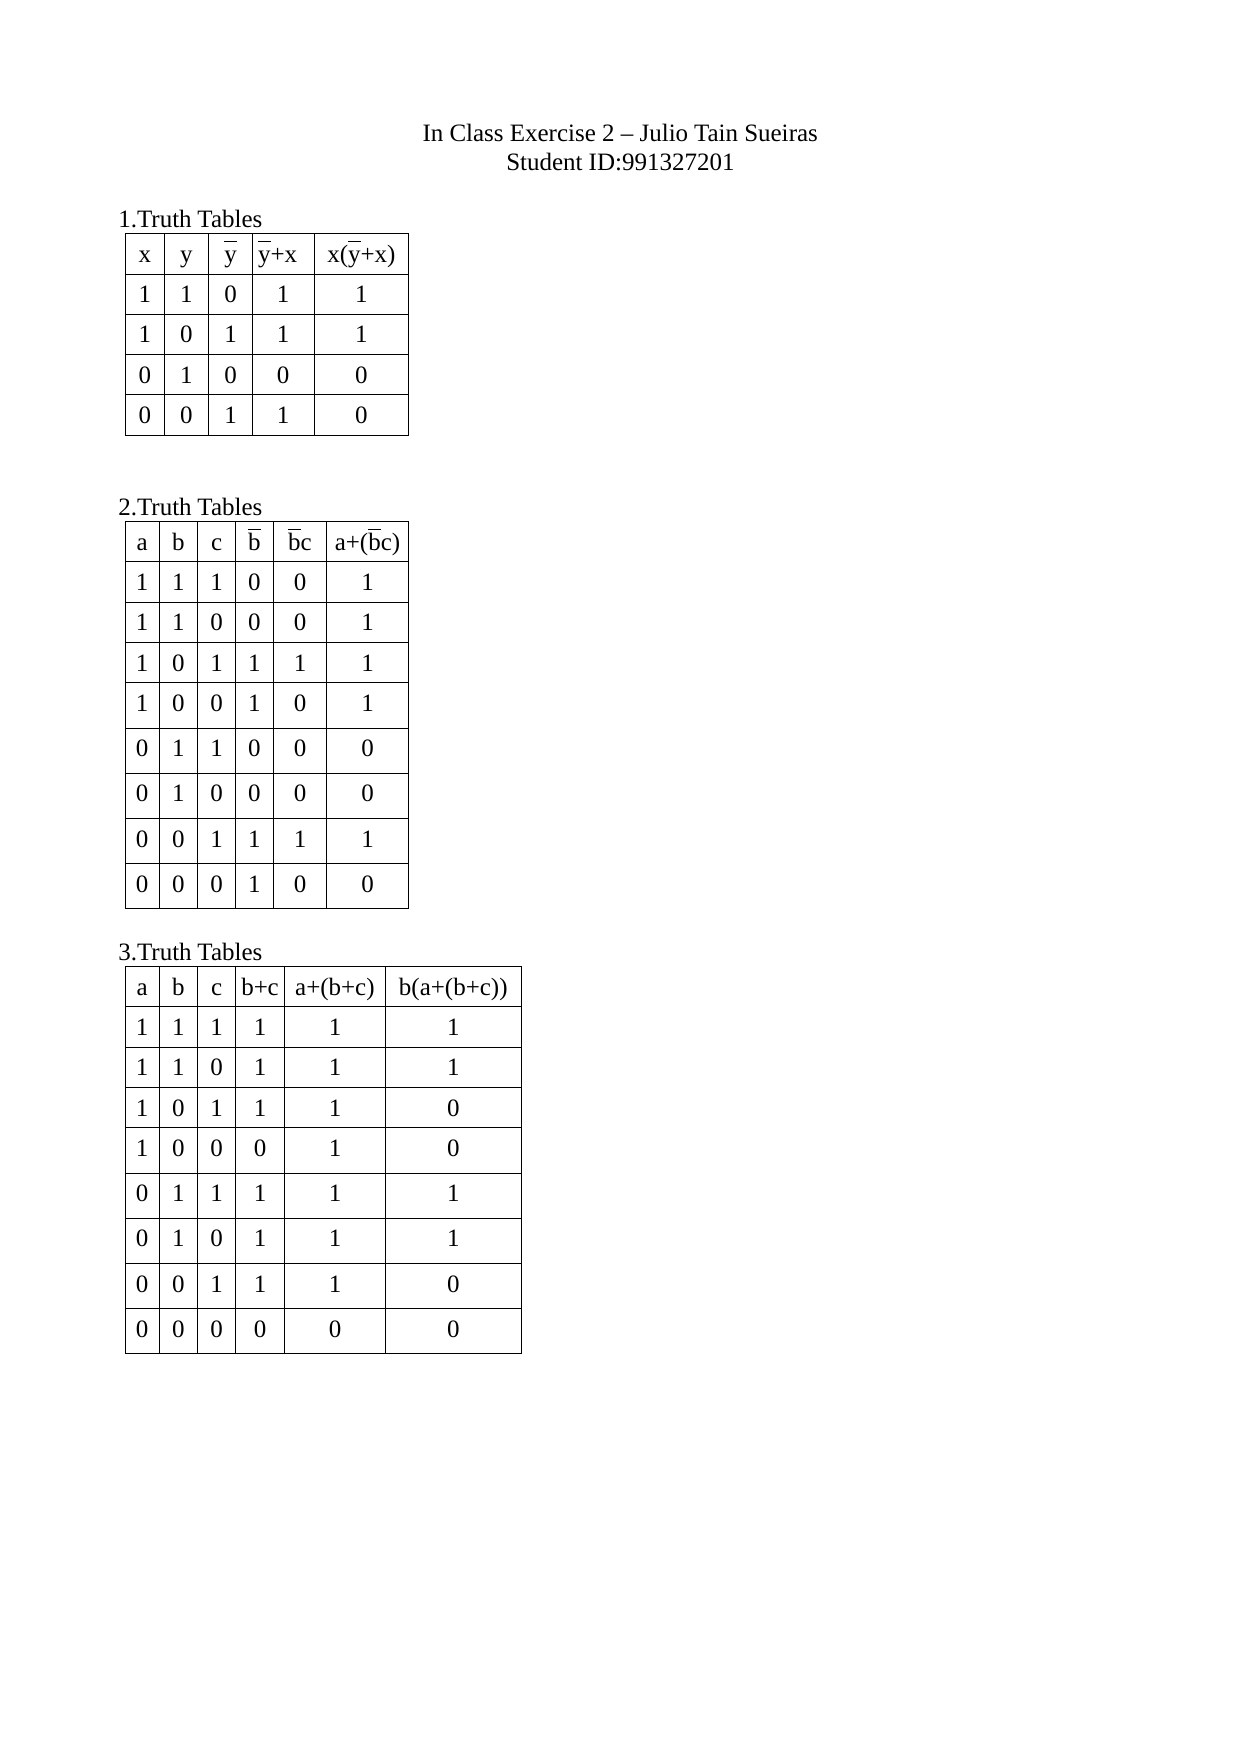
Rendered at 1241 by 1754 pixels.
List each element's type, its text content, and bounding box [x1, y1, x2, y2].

table_cell 1 [386, 1174, 521, 1218]
table_header x(y+x) [315, 234, 408, 273]
table_cell 0 [209, 355, 252, 394]
text Student ID:991327201 [118, 147, 1122, 176]
table_cell 0 [126, 774, 159, 818]
table_cell 1 [285, 1048, 385, 1087]
table_cell 0 [236, 774, 273, 818]
table_cell 0 [236, 603, 273, 642]
table_cell 1 [165, 355, 208, 394]
table_cell 1 [285, 1264, 385, 1308]
table_cell 0 [126, 395, 164, 435]
table_cell 0 [160, 1309, 197, 1353]
table_cell 1 [274, 643, 326, 682]
table_cell 1 [236, 1264, 284, 1308]
table_cell 0 [386, 1309, 521, 1353]
table_cell 1 [198, 1007, 235, 1047]
table_cell 1 [236, 1219, 284, 1263]
table_cell 1 [198, 643, 235, 682]
table_cell 0 [198, 1309, 235, 1353]
table_cell 0 [160, 1088, 197, 1127]
table_cell 0 [126, 729, 159, 773]
table_header c [198, 967, 235, 1006]
table_cell 0 [198, 1128, 235, 1172]
text In Class Exercise 2 – Julio Tain Sueiras [118, 118, 1122, 147]
table_cell 0 [198, 1048, 235, 1087]
table_cell 1 [198, 1088, 235, 1127]
table_cell 1 [315, 315, 408, 354]
table_cell 1 [236, 1007, 284, 1047]
table_cell 1 [126, 275, 164, 314]
table_cell 0 [386, 1264, 521, 1308]
table_cell 1 [236, 643, 273, 682]
table_cell 0 [327, 864, 408, 908]
table_cell 0 [160, 643, 197, 682]
table_cell 1 [327, 603, 408, 642]
table_header b [160, 522, 197, 561]
table_cell 0 [274, 729, 326, 773]
table_header b+c [236, 967, 284, 1006]
table_header a [126, 522, 159, 561]
table_cell 0 [126, 864, 159, 908]
table_cell 0 [236, 562, 273, 602]
table_cell 1 [274, 819, 326, 863]
table_cell 1 [160, 1007, 197, 1047]
table_header x [126, 234, 164, 273]
table_header b(a+(b+c)) [386, 967, 521, 1006]
table_header y [165, 234, 208, 273]
table_cell 1 [327, 562, 408, 602]
table_cell 0 [198, 683, 235, 727]
text 1.Truth Tables [118, 204, 1122, 233]
table_cell 1 [253, 315, 314, 354]
table_cell 1 [160, 774, 197, 818]
table_cell 1 [315, 275, 408, 314]
text 3.Truth Tables [118, 937, 1122, 966]
table_cell 1 [126, 1088, 159, 1127]
table_cell 0 [236, 729, 273, 773]
table_cell 1 [160, 1219, 197, 1263]
table_cell 0 [126, 1219, 159, 1263]
table_cell 1 [198, 1264, 235, 1308]
table_cell 1 [236, 864, 273, 908]
table_cell 1 [285, 1007, 385, 1047]
table_header a+(bc) [327, 522, 408, 561]
table_cell 0 [160, 1264, 197, 1308]
table_cell 1 [160, 562, 197, 602]
table_cell 0 [126, 355, 164, 394]
table_cell 1 [253, 275, 314, 314]
table_cell 0 [198, 1219, 235, 1263]
table_cell 1 [160, 729, 197, 773]
table_cell 0 [274, 864, 326, 908]
table_cell 0 [236, 1128, 284, 1172]
table_header y [209, 234, 252, 273]
table_cell 1 [285, 1174, 385, 1218]
table_cell 0 [198, 864, 235, 908]
table_cell 1 [327, 643, 408, 682]
table_header b [236, 522, 273, 561]
text 2.Truth Tables [118, 492, 1122, 521]
table_cell 0 [274, 562, 326, 602]
table_cell 1 [126, 603, 159, 642]
table_cell 0 [126, 1174, 159, 1218]
table_header b [160, 967, 197, 1006]
table_cell 0 [253, 355, 314, 394]
table_header a+(b+c) [285, 967, 385, 1006]
table_header bc [274, 522, 326, 561]
table_cell 1 [285, 1219, 385, 1263]
table_cell 0 [327, 774, 408, 818]
table_cell 0 [160, 1128, 197, 1172]
table_header c [198, 522, 235, 561]
table_cell 0 [274, 683, 326, 727]
table_cell 1 [236, 683, 273, 727]
table_cell 1 [160, 1174, 197, 1218]
table_cell 1 [198, 729, 235, 773]
table_header a [126, 967, 159, 1006]
table_cell 0 [126, 1264, 159, 1308]
table_cell 1 [253, 395, 314, 435]
table_cell 0 [386, 1088, 521, 1127]
table_cell 1 [236, 819, 273, 863]
table_cell 0 [165, 395, 208, 435]
table_cell 1 [285, 1128, 385, 1172]
table_cell 1 [126, 315, 164, 354]
table_cell 1 [386, 1007, 521, 1047]
table_cell 0 [198, 774, 235, 818]
table_cell 0 [274, 774, 326, 818]
table_cell 1 [327, 683, 408, 727]
table_cell 1 [386, 1219, 521, 1263]
table_cell 1 [160, 603, 197, 642]
table_cell 1 [198, 1174, 235, 1218]
table_cell 1 [198, 819, 235, 863]
table_cell 0 [160, 864, 197, 908]
table_cell 0 [285, 1309, 385, 1353]
table_cell 1 [209, 395, 252, 435]
table_cell 1 [126, 1048, 159, 1087]
table_cell 1 [126, 1128, 159, 1172]
table_header y+x [253, 234, 314, 273]
table_cell 0 [209, 275, 252, 314]
table_cell 1 [198, 562, 235, 602]
table_cell 0 [160, 683, 197, 727]
table_cell 0 [126, 1309, 159, 1353]
table_cell 1 [165, 275, 208, 314]
table_cell 1 [126, 643, 159, 682]
table_cell 1 [126, 562, 159, 602]
table_cell 1 [236, 1088, 284, 1127]
table_cell 0 [198, 603, 235, 642]
table_cell 0 [160, 819, 197, 863]
table_cell 0 [386, 1128, 521, 1172]
table_cell 1 [160, 1048, 197, 1087]
table_cell 0 [315, 355, 408, 394]
table_cell 1 [236, 1174, 284, 1218]
table_cell 1 [126, 1007, 159, 1047]
table_cell 1 [126, 683, 159, 727]
table_cell 1 [386, 1048, 521, 1087]
table_cell 0 [274, 603, 326, 642]
table_cell 0 [327, 729, 408, 773]
table_cell 1 [236, 1048, 284, 1087]
table_cell 1 [209, 315, 252, 354]
table_cell 1 [285, 1088, 385, 1127]
table_cell 0 [126, 819, 159, 863]
table_cell 1 [327, 819, 408, 863]
table_cell 0 [165, 315, 208, 354]
table_cell 0 [315, 395, 408, 435]
table_cell 0 [236, 1309, 284, 1353]
